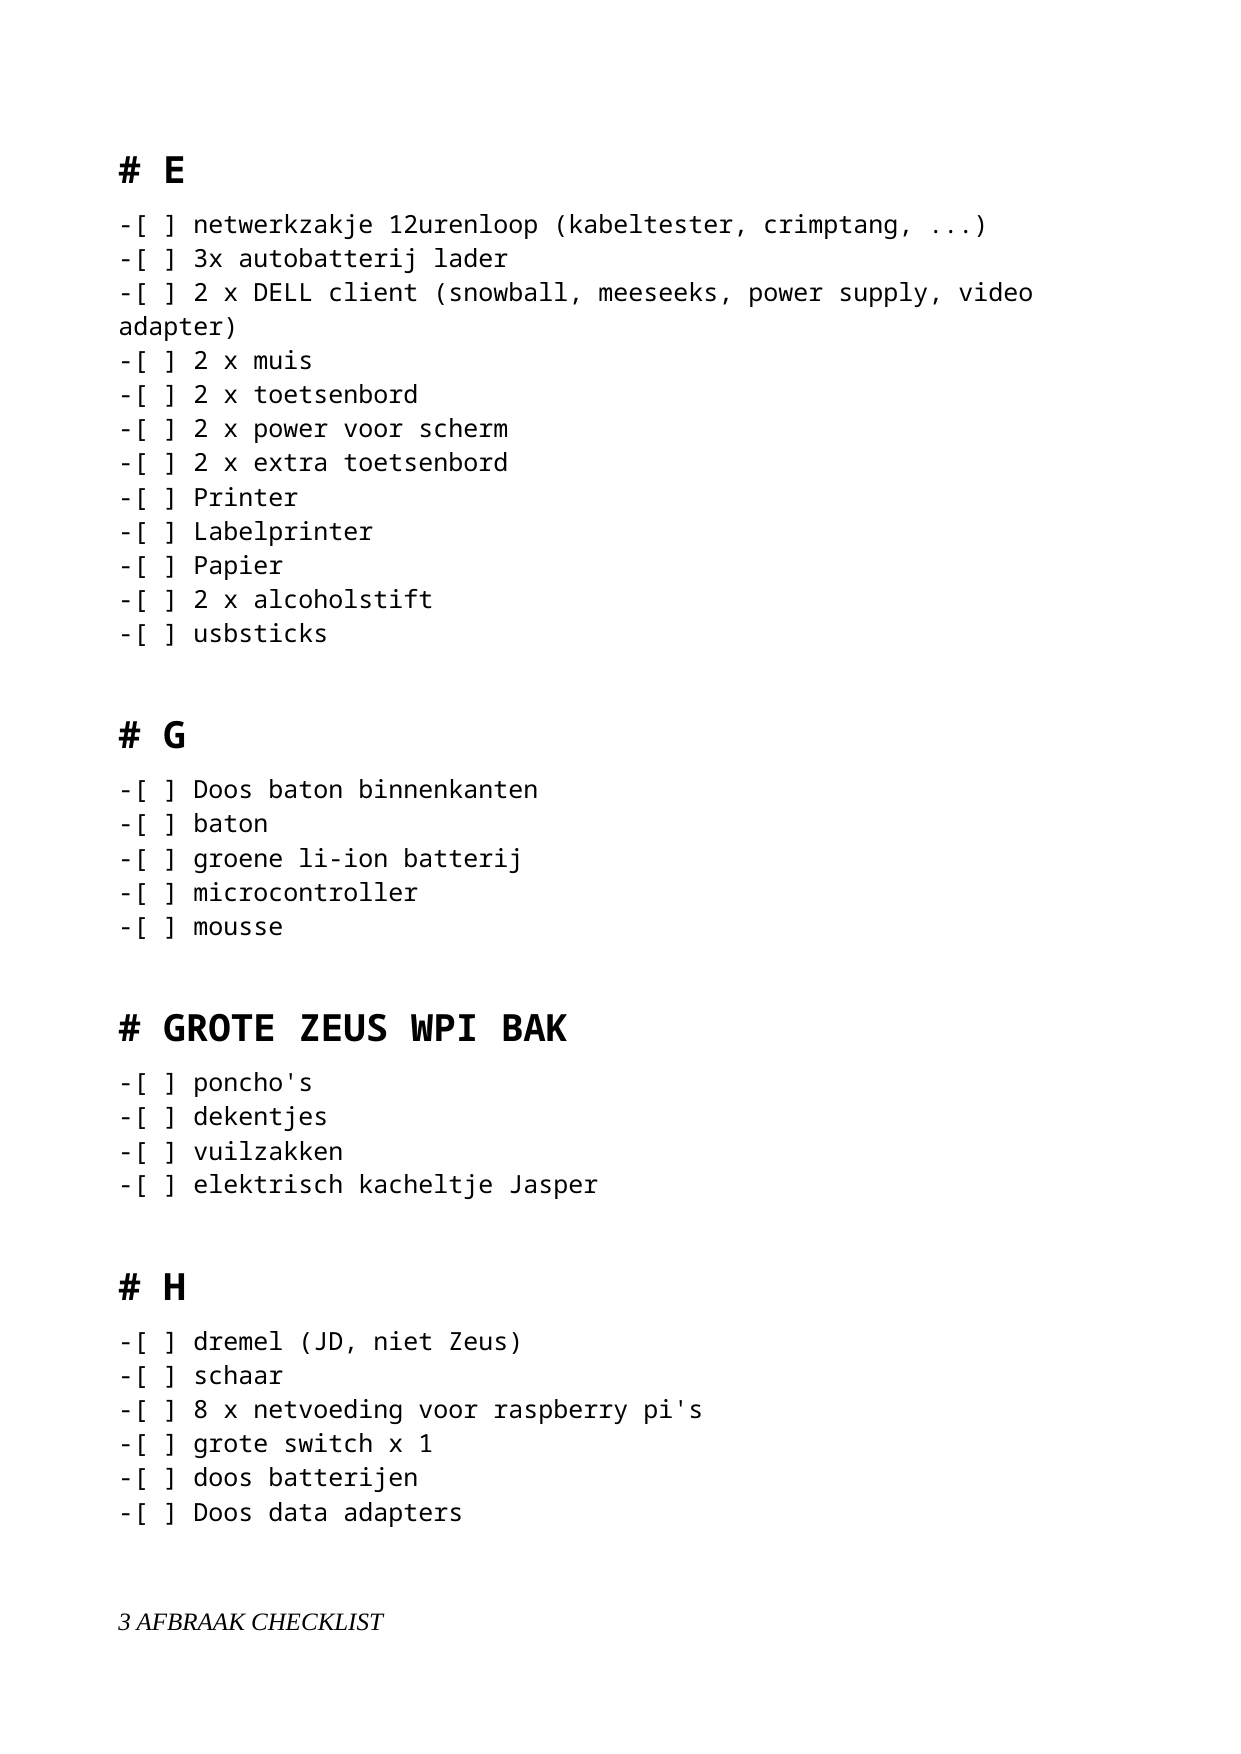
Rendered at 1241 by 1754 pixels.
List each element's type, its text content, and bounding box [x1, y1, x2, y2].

text -[ ] netwerkzakje 12urenloop (kabeltester, crimptang, ...) [118, 207, 1122, 241]
text -[ ] Doos baton binnenkanten [118, 772, 1122, 806]
text -[ ] dekentjes [118, 1099, 1122, 1133]
subtitle # G [118, 708, 1122, 759]
text -[ ] groene li-ion batterij [118, 840, 1122, 874]
text -[ ] 3x autobatterij lader [118, 241, 1122, 275]
text -[ ] baton [118, 806, 1122, 840]
text -[ ] Papier [118, 547, 1122, 581]
text -[ ] elektrisch kacheltje Jasper [118, 1167, 1122, 1201]
subtitle # E [118, 143, 1122, 194]
text -[ ] usbsticks [118, 615, 1122, 649]
text -[ ] 2 x power voor scherm [118, 411, 1122, 445]
text -[ ] Doos data adapters [118, 1494, 1122, 1528]
text -[ ] 2 x DELL client (snowball, meeseeks, power supply, video adapter) [118, 275, 1122, 343]
text -[ ] microcontroller [118, 874, 1122, 908]
subtitle # H [118, 1260, 1122, 1311]
text -[ ] mousse [118, 908, 1122, 942]
text -[ ] 2 x extra toetsenbord [118, 445, 1122, 479]
text -[ ] grote switch x 1 [118, 1426, 1122, 1460]
text -[ ] Labelprinter [118, 513, 1122, 547]
text -[ ] doos batterijen [118, 1460, 1122, 1494]
subtitle # GROTE ZEUS WPI BAK [118, 1001, 1122, 1052]
text -[ ] vuilzakken [118, 1133, 1122, 1167]
text -[ ] dremel (JD, niet Zeus) [118, 1324, 1122, 1358]
text -[ ] poncho's [118, 1065, 1122, 1099]
text -[ ] 2 x toetsenbord [118, 377, 1122, 411]
text -[ ] 2 x alcoholstift [118, 581, 1122, 615]
text -[ ] 8 x netvoeding voor raspberry pi's [118, 1392, 1122, 1426]
text -[ ] schaar [118, 1358, 1122, 1392]
text -[ ] Printer [118, 479, 1122, 513]
text -[ ] 2 x muis [118, 343, 1122, 377]
